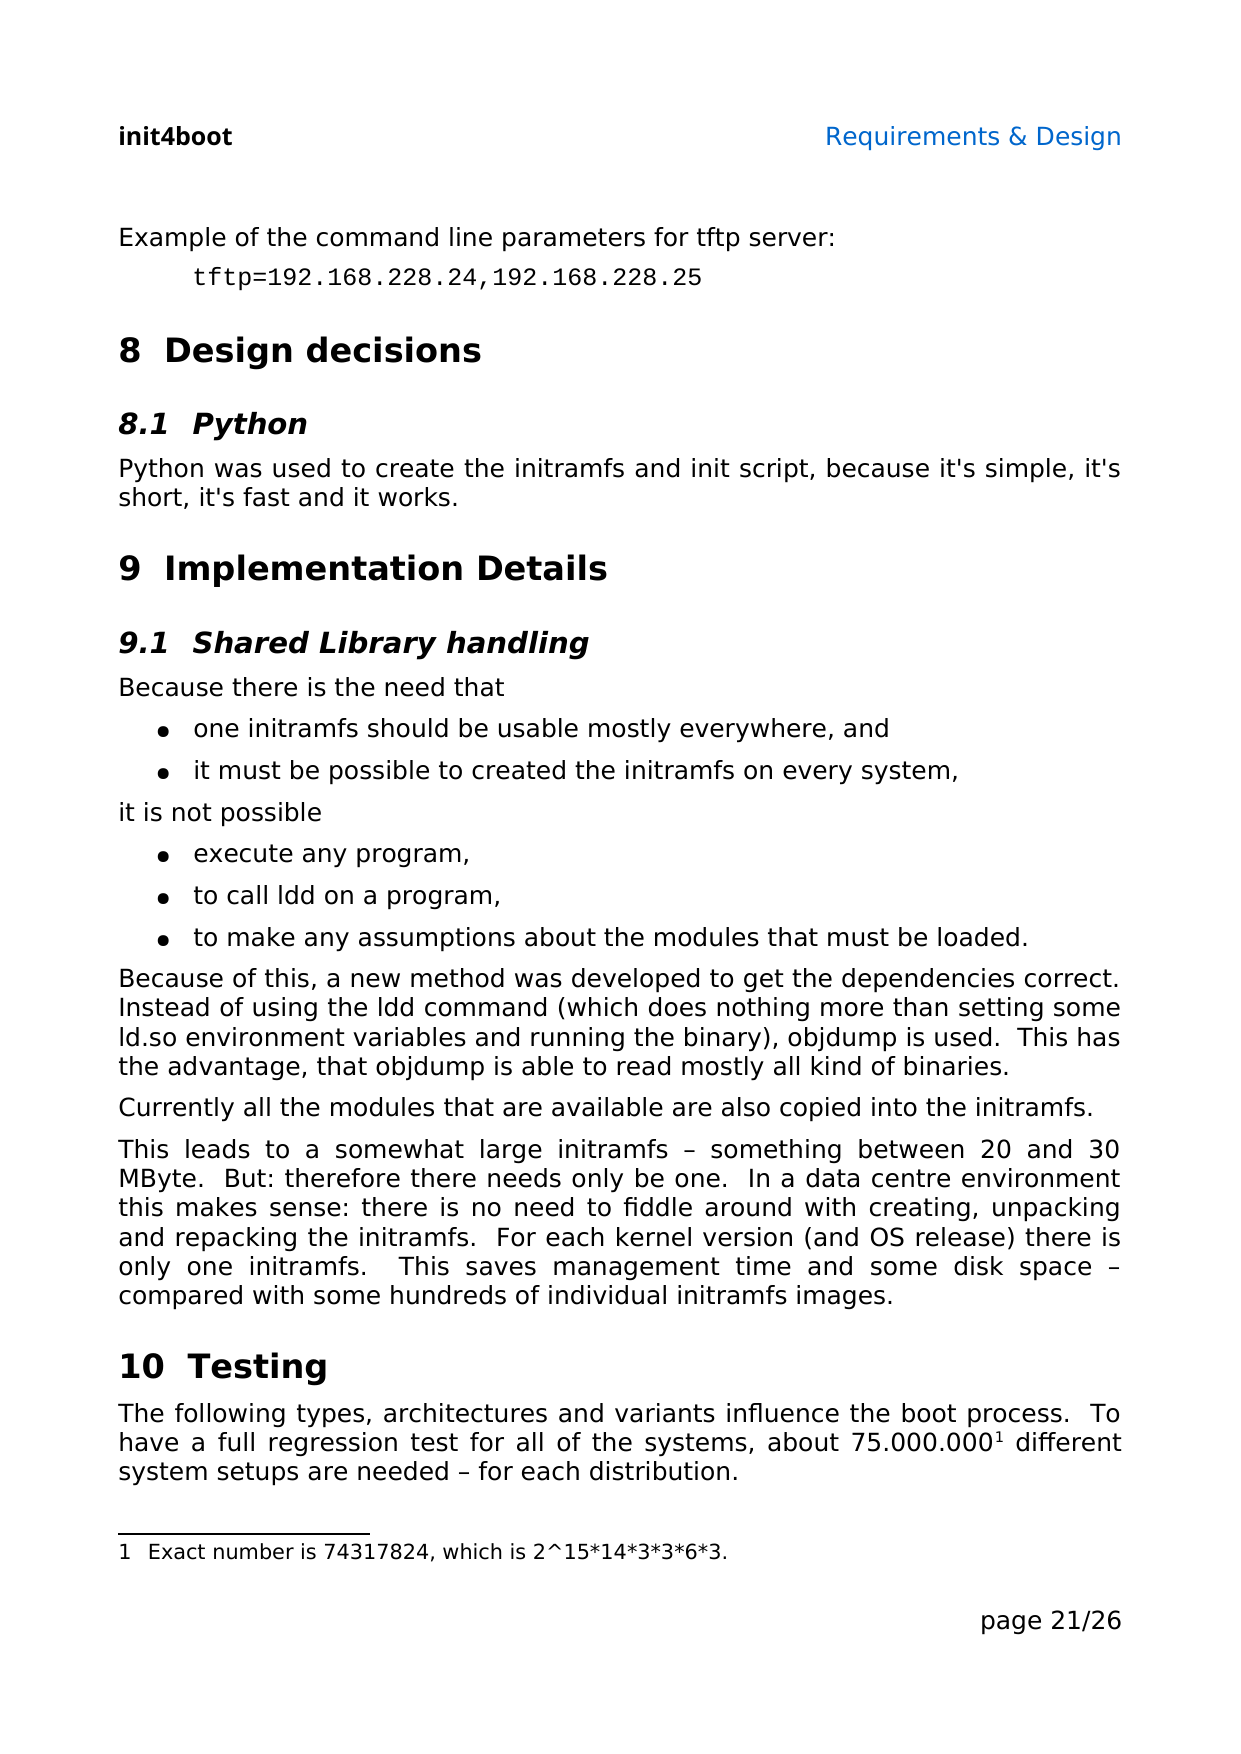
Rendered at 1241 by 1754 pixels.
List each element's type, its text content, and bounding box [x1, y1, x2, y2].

text Python was used to create the initramfs and init script, because it's simple, it's short, it's fast and it works. [118, 454, 1122, 512]
subtitle Shared Library handling [118, 626, 1122, 660]
text Exact number is 74317824, which is 2^15*14*3*3*6*3. [118, 1540, 1122, 1564]
subtitle Python [118, 407, 1122, 441]
subtitle Design decisions [118, 331, 1122, 370]
text Currently all the modules that are available are also copied into the initramfs. [118, 1093, 1122, 1123]
text it is not possible [118, 798, 1122, 827]
text This leads to a somewhat large initramfs – something between 20 and 30 MByte. But: therefore there needs only be one. In a data centre environment this makes sense: there is no need to fiddle around with creating, unpacking and repacking the initramfs. For each kernel version (and OS release) there is only one initramfs. This saves management time and some disk space – compared with some hundreds of individual initramfs images. [118, 1135, 1122, 1310]
list to make any assumptions about the modules that must be loaded. [156, 923, 1122, 952]
text tftp=192.168.228.24,192.168.228.25 [192, 265, 1122, 293]
subtitle Implementation Details [118, 550, 1122, 589]
subtitle Testing [118, 1348, 1122, 1387]
list it must be possible to created the initramfs on every system, [156, 756, 1122, 785]
list execute any program, [156, 839, 1122, 868]
text Example of the command line parameters for tftp server: [118, 223, 1122, 252]
list to call ldd on a program, [156, 881, 1122, 910]
text Because there is the need that [118, 673, 1122, 702]
text Because of this, a new method was developed to get the dependencies correct. Instead of using the ldd command (which does nothing more than setting some ld.so environment variables and running the binary), objdump is used. This has the advantage, that objdump is able to read mostly all kind of binaries. [118, 964, 1122, 1081]
text The following types, architectures and variants influence the boot process. To have a full regression test for all of the systems, about 75.000.000 different system setups are needed – for each distribution. [118, 1399, 1122, 1487]
list one initramfs should be usable mostly everywhere, and [156, 714, 1122, 743]
